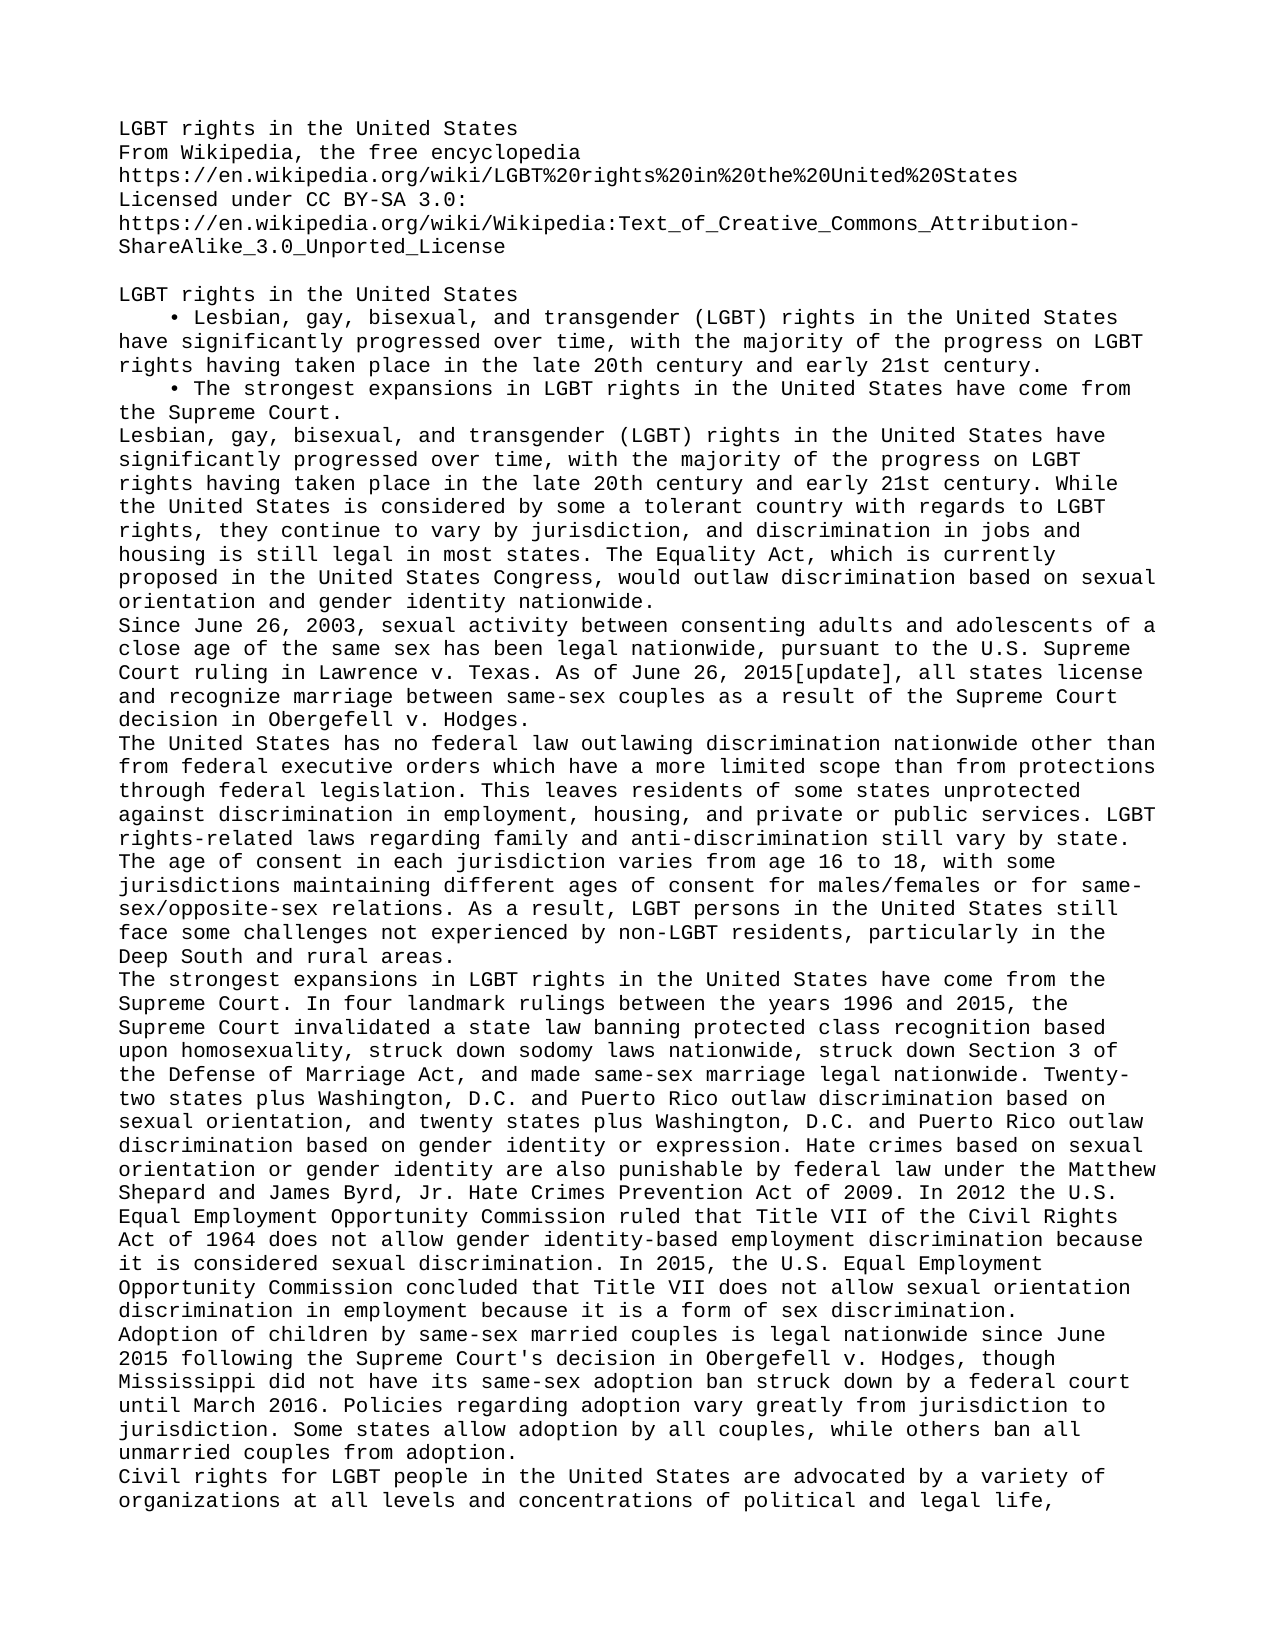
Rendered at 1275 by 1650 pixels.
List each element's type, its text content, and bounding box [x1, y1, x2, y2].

text https://en.wikipedia.org/wiki/Wikipedia:Text_of_Creative_Commons_Attribution-ShareAlike_3.0_Unported_License [118, 213, 1157, 260]
text Adoption of children by same-sex married couples is legal nationwide since June 2015 following the Supreme Court's decision in Obergefell v. Hodges, though Mississippi did not have its same-sex adoption ban struck down by a federal court until March 2016. Policies regarding adoption vary greatly from jurisdiction to jurisdiction. Some states allow adoption by all couples, while others ban all unmarried couples from adoption. [118, 1324, 1157, 1466]
text LGBT rights in the United States [118, 284, 1157, 307]
text Since June 26, 2003, sexual activity between consenting adults and adolescents of a close age of the same sex has been legal nationwide, pursuant to the U.S. Supreme Court ruling in Lawrence v. Texas. As of June 26, 2015[update], all states license and recognize marriage between same-sex couples as a result of the Supreme Court decision in Obergefell v. Hodges. [118, 615, 1157, 733]
text LGBT rights in the United States [118, 118, 1157, 142]
text From Wikipedia, the free encyclopedia [118, 142, 1157, 165]
text Lesbian, gay, bisexual, and transgender (LGBT) rights in the United States have significantly progressed over time, with the majority of the progress on LGBT rights having taken place in the late 20th century and early 21st century. While the United States is considered by some a tolerant country with regards to LGBT rights, they continue to vary by jurisdiction, and discrimination in jobs and housing is still legal in most states. The Equality Act, which is currently proposed in the United States Congress, would outlaw discrimination based on sexual orientation and gender identity nationwide. [118, 426, 1157, 615]
text • The strongest expansions in LGBT rights in the United States have come from the Supreme Court. [118, 378, 1157, 426]
text The United States has no federal law outlawing discrimination nationwide other than from federal executive orders which have a more limited scope than from protections through federal legislation. This leaves residents of some states unprotected against discrimination in employment, housing, and private or public services. LGBT rights-related laws regarding family and anti-discrimination still vary by state. The age of consent in each jurisdiction varies from age 16 to 18, with some jurisdictions maintaining different ages of consent for males/females or for same-sex/opposite-sex relations. As a result, LGBT persons in the United States still face some challenges not experienced by non-LGBT residents, particularly in the Deep South and rural areas. [118, 733, 1157, 969]
text Civil rights for LGBT people in the United States are advocated by a variety of organizations at all levels and concentrations of political and legal life, [118, 1466, 1157, 1513]
text https://en.wikipedia.org/wiki/LGBT%20rights%20in%20the%20United%20States [118, 165, 1157, 189]
text Licensed under CC BY-SA 3.0: [118, 189, 1157, 213]
text The strongest expansions in LGBT rights in the United States have come from the Supreme Court. In four landmark rulings between the years 1996 and 2015, the Supreme Court invalidated a state law banning protected class recognition based upon homosexuality, struck down sodomy laws nationwide, struck down Section 3 of the Defense of Marriage Act, and made same-sex marriage legal nationwide. Twenty-two states plus Washington, D.C. and Puerto Rico outlaw discrimination based on sexual orientation, and twenty states plus Washington, D.C. and Puerto Rico outlaw discrimination based on gender identity or expression. Hate crimes based on sexual orientation or gender identity are also punishable by federal law under the Matthew Shepard and James Byrd, Jr. Hate Crimes Prevention Act of 2009. In 2012 the U.S. Equal Employment Opportunity Commission ruled that Title VII of the Civil Rights Act of 1964 does not allow gender identity-based employment discrimination because it is considered sexual discrimination. In 2015, the U.S. Equal Employment Opportunity Commission concluded that Title VII does not allow sexual orientation discrimination in employment because it is a form of sex discrimination. [118, 969, 1157, 1324]
text • Lesbian, gay, bisexual, and transgender (LGBT) rights in the United States have significantly progressed over time, with the majority of the progress on LGBT rights having taken place in the late 20th century and early 21st century. [118, 307, 1157, 378]
